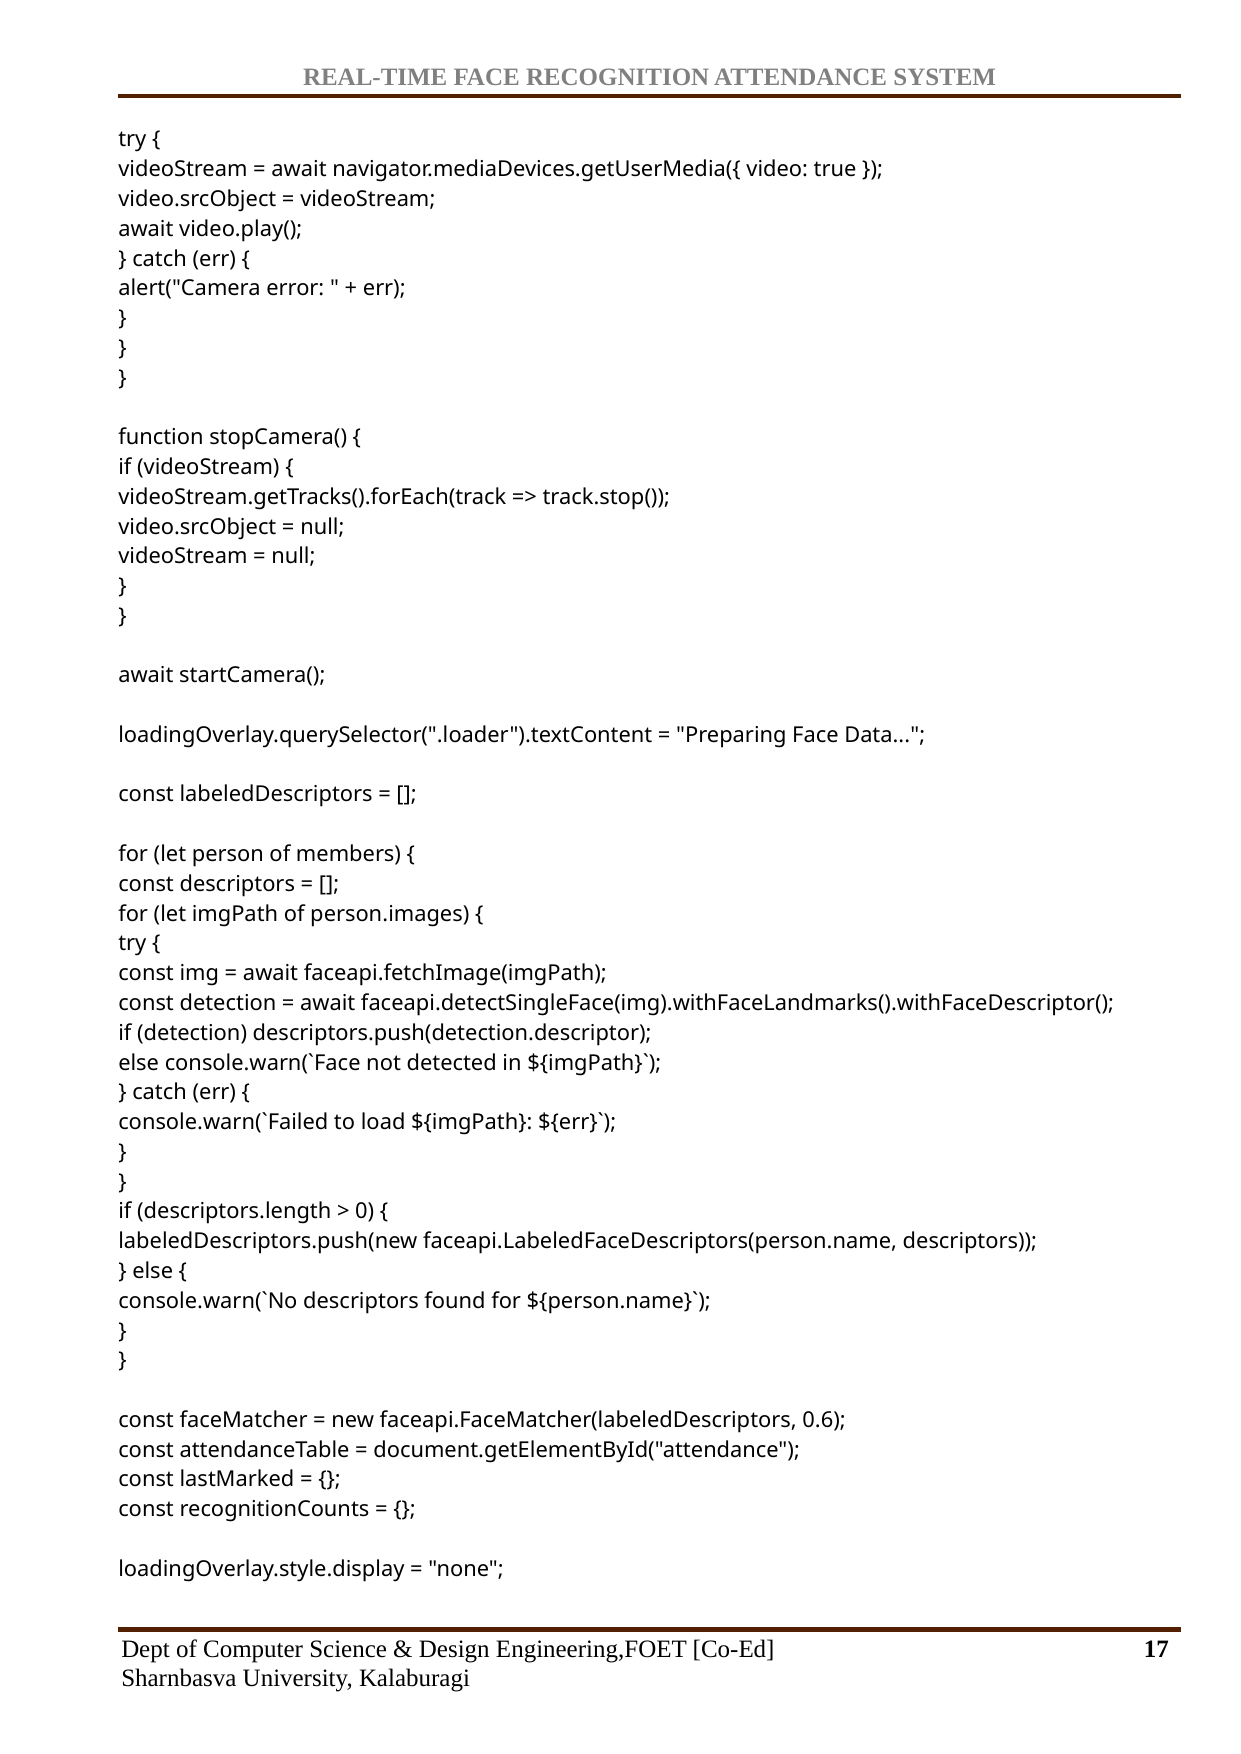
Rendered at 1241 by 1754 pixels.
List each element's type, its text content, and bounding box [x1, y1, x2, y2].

text labeledDescriptors.push(new faceapi.LabeledFaceDescriptors(person.name, descriptors)); [118, 1225, 1181, 1255]
text try { [118, 927, 1181, 957]
text if (videoStream) { [118, 451, 1181, 481]
text console.warn(`Failed to load ${imgPath}: ${err}`); [118, 1106, 1181, 1136]
text const img = await faceapi.fetchImage(imgPath); [118, 957, 1181, 987]
text } catch (err) { [118, 243, 1181, 272]
text } [118, 600, 1181, 630]
text } [118, 1166, 1181, 1195]
text try { [118, 123, 1181, 153]
text } catch (err) { [118, 1076, 1181, 1106]
text alert("Camera error: " + err); [118, 272, 1181, 302]
text loadingOverlay.style.display = "none"; [118, 1553, 1181, 1582]
text } [118, 362, 1181, 392]
text const descriptors = []; [118, 868, 1181, 897]
text else console.warn(`Face not detected in ${imgPath}`); [118, 1046, 1181, 1076]
text } else { [118, 1255, 1181, 1285]
text videoStream = null; [118, 540, 1181, 570]
text for (let person of members) { [118, 838, 1181, 868]
text videoStream.getTracks().forEach(track => track.stop()); [118, 481, 1181, 511]
text const labeledDescriptors = []; [118, 778, 1181, 808]
text if (descriptors.length > 0) { [118, 1195, 1181, 1225]
text console.warn(`No descriptors found for ${person.name}`); [118, 1285, 1181, 1314]
text const detection = await faceapi.detectSingleFace(img).withFaceLandmarks().withFaceDescriptor(); [118, 987, 1181, 1017]
text await video.play(); [118, 213, 1181, 243]
text } [118, 570, 1181, 600]
text } [118, 332, 1181, 362]
text video.srcObject = videoStream; [118, 183, 1181, 213]
text video.srcObject = null; [118, 511, 1181, 540]
text await startCamera(); [118, 659, 1181, 689]
text if (detection) descriptors.push(detection.descriptor); [118, 1017, 1181, 1046]
text } [118, 1136, 1181, 1166]
text loadingOverlay.querySelector(".loader").textContent = "Preparing Face Data..."; [118, 719, 1181, 749]
text } [118, 1344, 1181, 1374]
text const recognitionCounts = {}; [118, 1493, 1181, 1523]
text } [118, 1314, 1181, 1344]
text function stopCamera() { [118, 421, 1181, 451]
text const lastMarked = {}; [118, 1463, 1181, 1493]
text for (let imgPath of person.images) { [118, 897, 1181, 927]
text const faceMatcher = new faceapi.FaceMatcher(labeledDescriptors, 0.6); [118, 1404, 1181, 1434]
text videoStream = await navigator.mediaDevices.getUserMedia({ video: true }); [118, 153, 1181, 183]
text } [118, 302, 1181, 332]
text const attendanceTable = document.getElementById("attendance"); [118, 1434, 1181, 1463]
